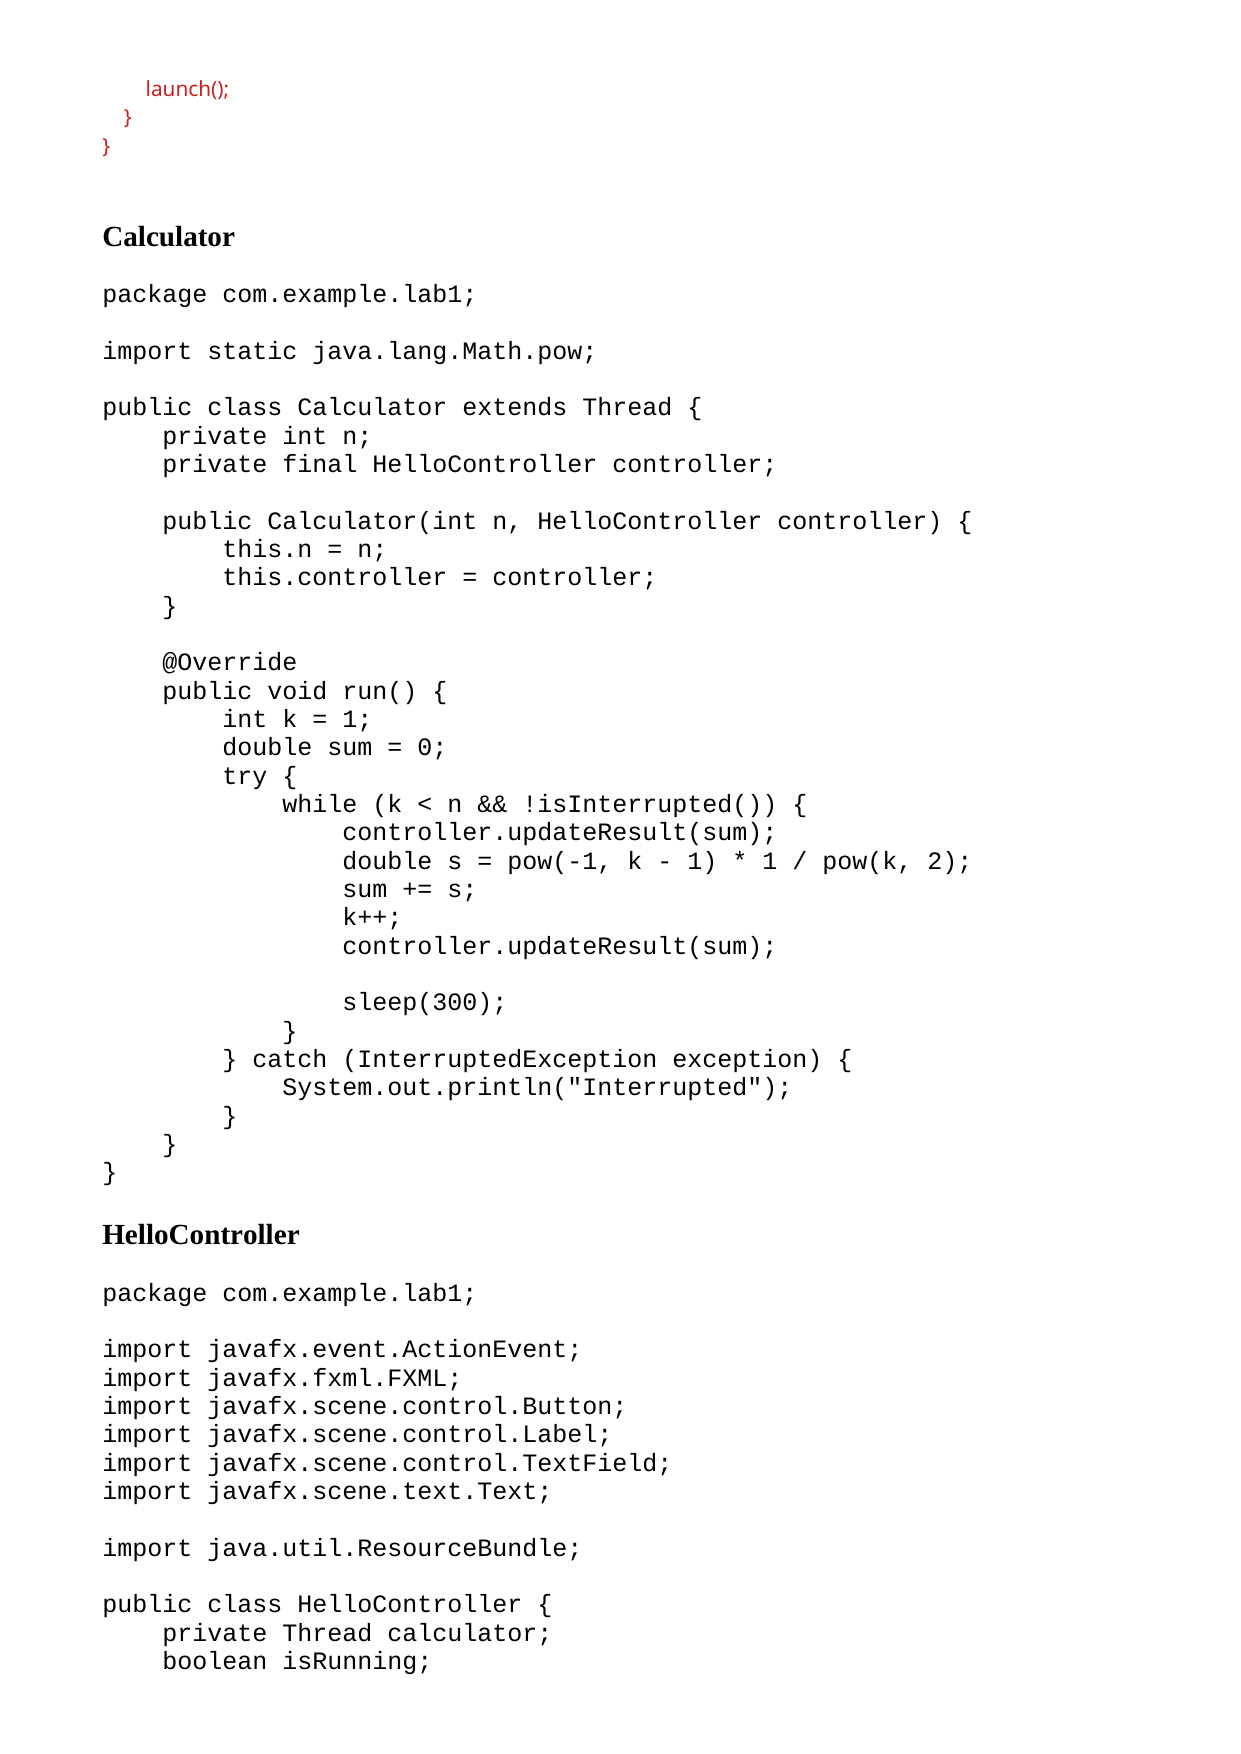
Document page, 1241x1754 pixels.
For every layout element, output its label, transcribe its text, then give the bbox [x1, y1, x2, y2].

text public class HelloController { [102, 1592, 1169, 1620]
text } [102, 1160, 1169, 1188]
text HelloController [102, 1217, 1169, 1251]
text controller.updateResult(sum); [102, 820, 1169, 848]
text import javafx.scene.control.Button; [102, 1393, 1169, 1422]
text System.out.println("Interrupted"); [102, 1075, 1169, 1103]
text } catch (InterruptedException exception) { [102, 1047, 1169, 1075]
text public class Calculator extends Thread { [102, 395, 1169, 423]
text launch(); [102, 74, 1169, 102]
text k++; [102, 905, 1169, 933]
text double s = pow(-1, k - 1) * 1 / pow(k, 2); [102, 848, 1169, 877]
text import static java.lang.Math.pow; [102, 338, 1169, 367]
text public Calculator(int n, HelloController controller) { [102, 508, 1169, 537]
text double sum = 0; [102, 735, 1169, 763]
text this.n = n; [102, 537, 1169, 565]
text this.controller = controller; [102, 565, 1169, 593]
text import javafx.scene.control.TextField; [102, 1450, 1169, 1478]
text package com.example.lab1; [102, 282, 1169, 310]
text sleep(300); [102, 990, 1169, 1018]
text Calculator [102, 219, 1169, 252]
text private int n; [102, 423, 1169, 452]
text } [102, 593, 1169, 622]
text import java.util.ResourceBundle; [102, 1535, 1169, 1563]
text import javafx.fxml.FXML; [102, 1365, 1169, 1393]
text } [102, 1018, 1169, 1047]
text boolean isRunning; [102, 1648, 1169, 1677]
text sum += s; [102, 877, 1169, 905]
text import javafx.event.ActionEvent; [102, 1337, 1169, 1365]
text } [102, 131, 1169, 159]
text int k = 1; [102, 707, 1169, 735]
text while (k < n && !isInterrupted()) { [102, 792, 1169, 820]
text controller.updateResult(sum); [102, 933, 1169, 962]
text private final HelloController controller; [102, 452, 1169, 480]
text import javafx.scene.text.Text; [102, 1478, 1169, 1507]
text } [102, 1132, 1169, 1160]
text } [102, 102, 1169, 131]
text } [102, 1103, 1169, 1132]
text private Thread calculator; [102, 1620, 1169, 1648]
text package com.example.lab1; [102, 1280, 1169, 1308]
text @Override [102, 650, 1169, 678]
text public void run() { [102, 678, 1169, 707]
text import javafx.scene.control.Label; [102, 1422, 1169, 1450]
text try { [102, 763, 1169, 792]
